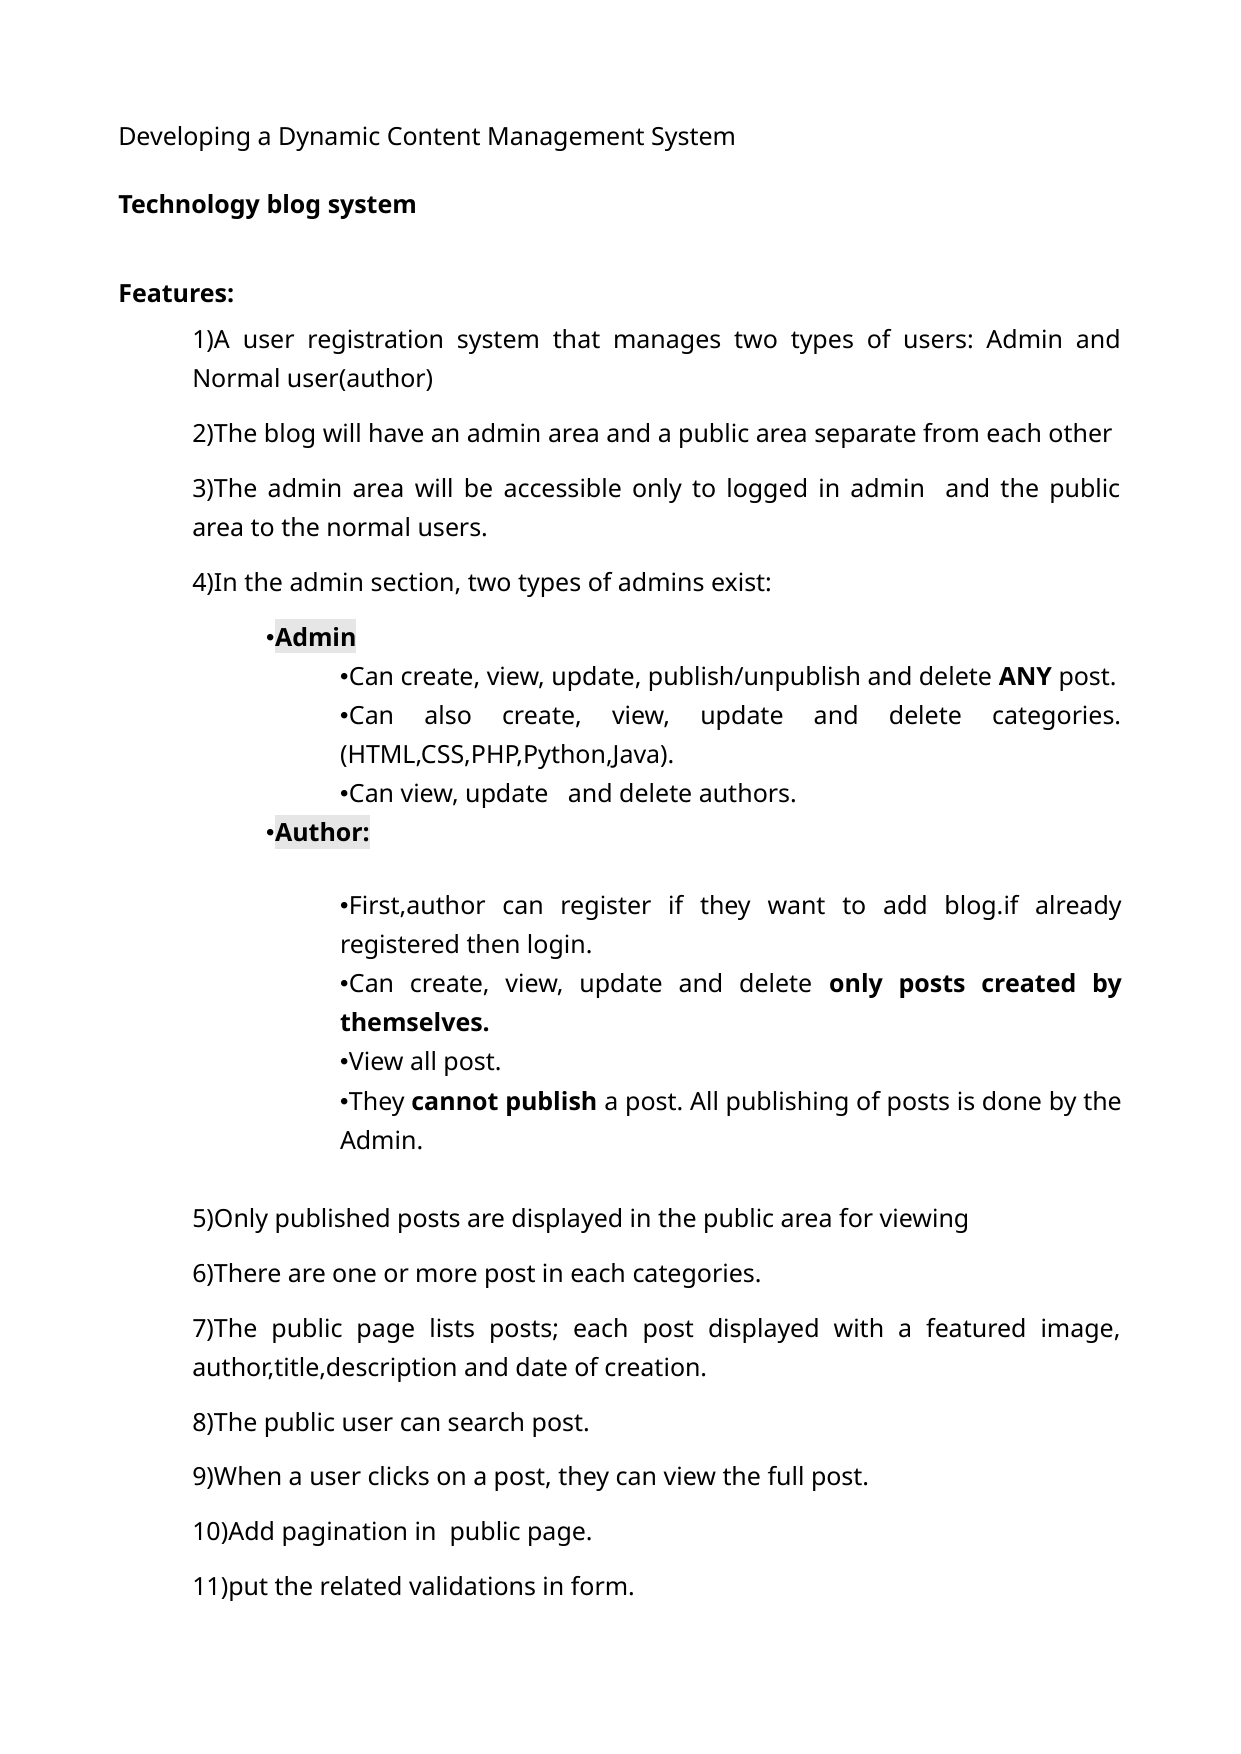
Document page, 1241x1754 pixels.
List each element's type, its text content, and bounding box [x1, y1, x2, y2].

list 7)The public page lists posts; each post displayed with a featured image, author,title,description and date of creation. [118, 1310, 1122, 1383]
list 9)When a user clicks on a post, they can view the full post. [118, 1459, 1122, 1493]
list 6)There are one or more post in each categories. [118, 1255, 1122, 1289]
text Developing a Dynamic Content Management System [118, 118, 1122, 152]
list 2)The blog will have an admin area and a public area separate from each other [118, 416, 1122, 450]
list Author: [118, 815, 1122, 849]
list Can create, view, update, publish/unpublish and delete ANY post. [118, 658, 1122, 692]
list 8)The public user can search post. [118, 1404, 1122, 1438]
text Technology blog system [118, 186, 1122, 220]
list Admin [118, 619, 1122, 653]
list 11)put the related validations in form. [118, 1568, 1122, 1603]
list Can create, view, update and delete only posts created by themselves. [118, 966, 1122, 1039]
list View all post. [118, 1044, 1122, 1078]
list 1)A user registration system that manages two types of users: Admin and Normal user(author) [118, 322, 1122, 395]
list 4)In the admin section, two types of admins exist: [118, 564, 1122, 598]
list First,author can register if they want to add blog.if already registered then login. [118, 887, 1122, 961]
subtitle Features: [118, 275, 1122, 309]
list 5)Only published posts are displayed in the public area for viewing [118, 1201, 1122, 1235]
list They cannot publish a post. All publishing of posts is done by the Admin. [118, 1083, 1122, 1156]
list 3)The admin area will be accessible only to logged in admin and the public area to the normal users. [118, 471, 1122, 544]
list Can also create, view, update and delete categories.(HTML,CSS,PHP,Python,Java). [118, 698, 1122, 771]
list 10)Add pagination in public page. [118, 1514, 1122, 1548]
list Can view, update and delete authors. [118, 776, 1122, 810]
